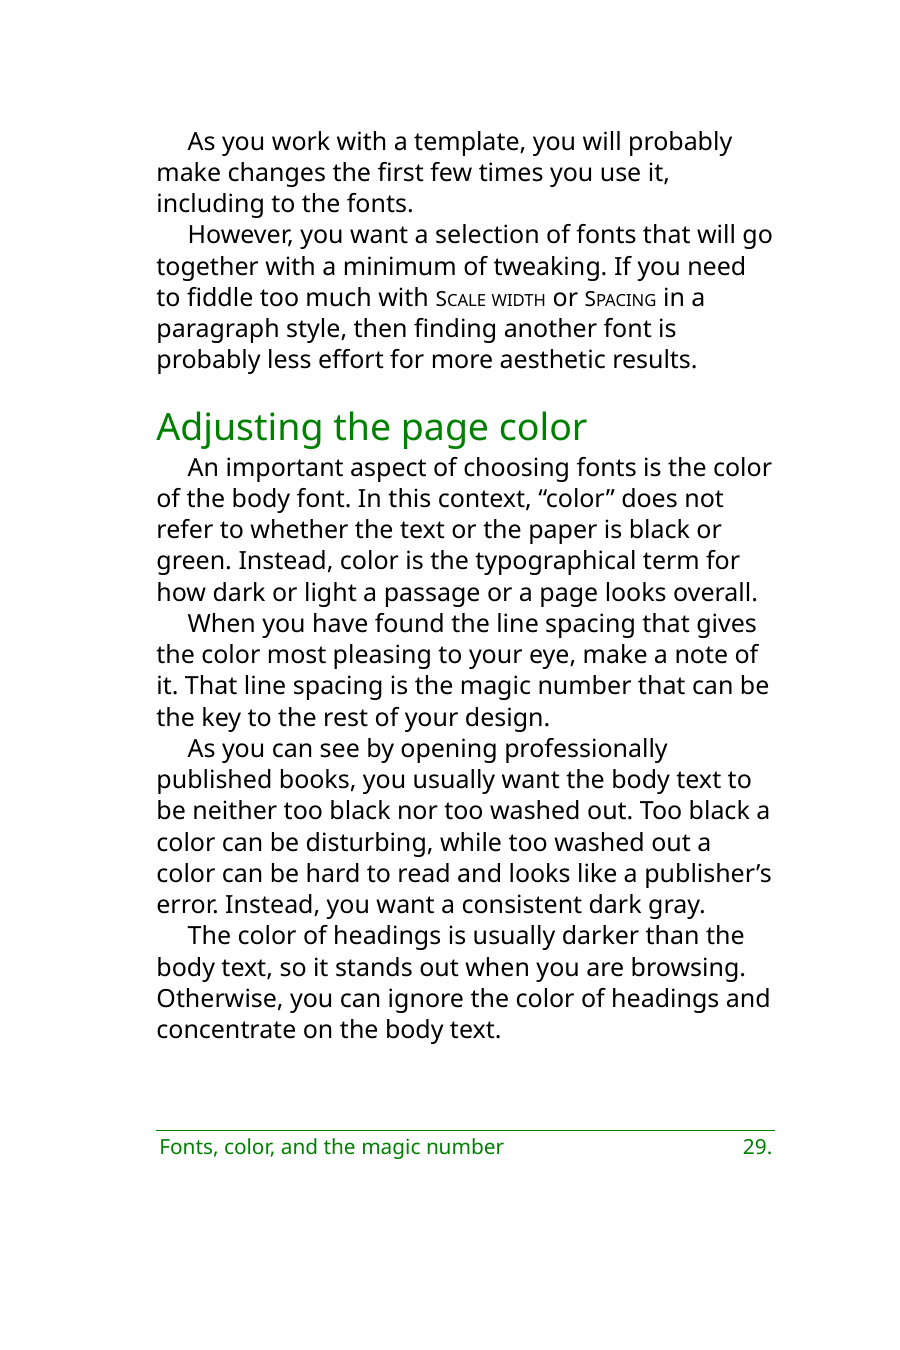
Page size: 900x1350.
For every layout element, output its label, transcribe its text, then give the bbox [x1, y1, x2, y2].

text However, you want a selection of fonts that will go together with a minimum of tweaking. If you need to fiddle too much with Scale width or Spacing in a paragraph style, then finding another font is probably less effort for more aesthetic results. [156, 219, 775, 375]
text As you work with a template, you will probably make changes the first few times you use it, including to the fonts. [156, 125, 775, 219]
text An important aspect of choosing fonts is the color of the body font. In this context, “color” does not refer to whether the text or the paper is black or green. Instead, color is the typographical term for how dark or light a passage or a page looks overall. [156, 451, 775, 607]
subtitle Adjusting the page color [156, 400, 775, 451]
text The color of headings is usually darker than the body text, so it stands out when you are browsing. Otherwise, you can ignore the color of headings and concentrate on the body text. [156, 920, 775, 1045]
text When you have found the line spacing that gives the color most pleasing to your eye, make a note of it. That line spacing is the magic number that can be the key to the rest of your design. [156, 607, 775, 732]
text As you can see by opening professionally published books, you usually want the body text to be neither too black nor too washed out. Too black a color can be disturbing, while too washed out a color can be hard to read and looks like a publisher’s error. Instead, you want a consistent dark gray. [156, 732, 775, 920]
